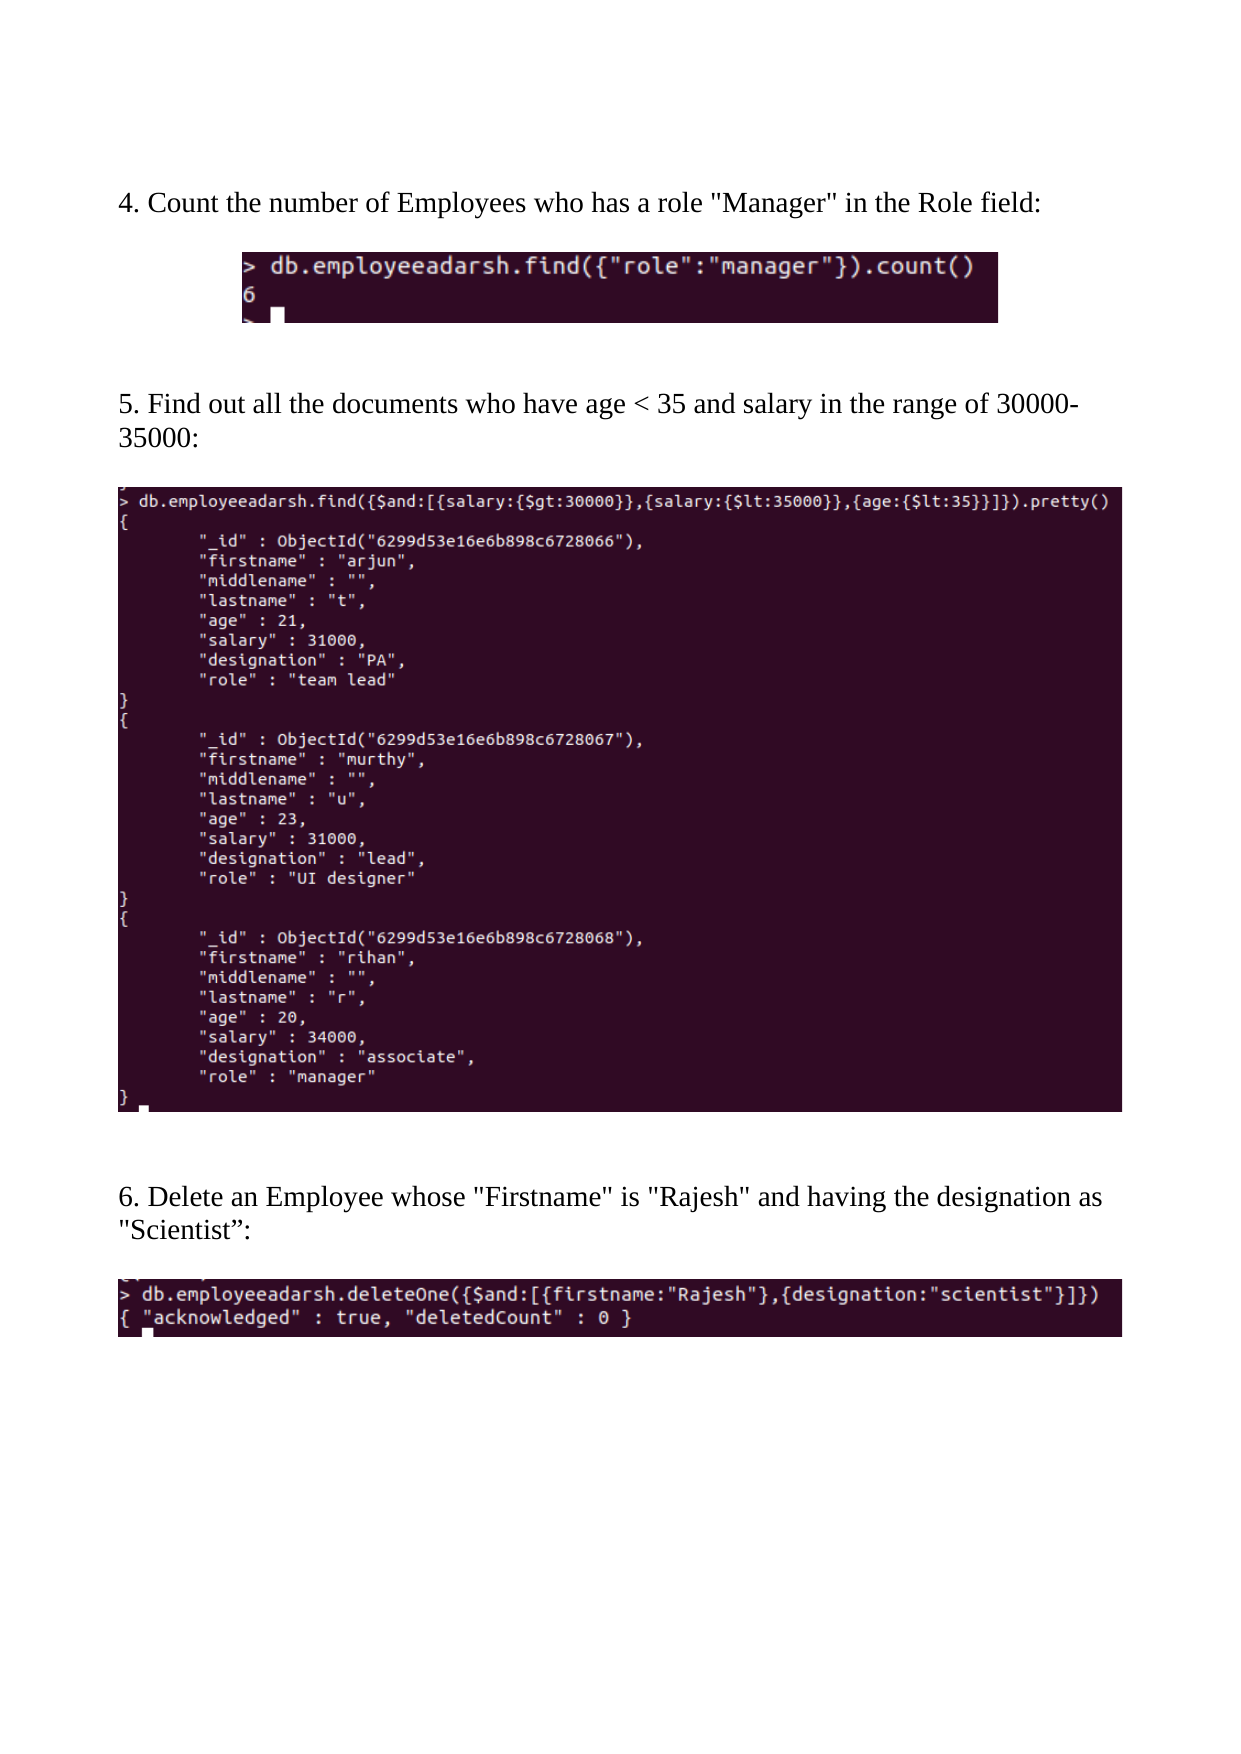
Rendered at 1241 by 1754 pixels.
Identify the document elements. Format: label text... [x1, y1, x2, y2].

picture [118, 487, 1123, 1112]
text 6. Delete an Employee whose "Firstname" is "Rajesh" and having the designation as "Scientist”: [118, 1179, 1122, 1246]
picture [118, 1279, 1123, 1337]
picture [242, 252, 999, 323]
text 4. Count the number of Employees who has a role "Manager" in the Role field: [118, 185, 1122, 219]
text 5. Find out all the documents who have age < 35 and salary in the range of 30000- 35000: [118, 386, 1122, 453]
